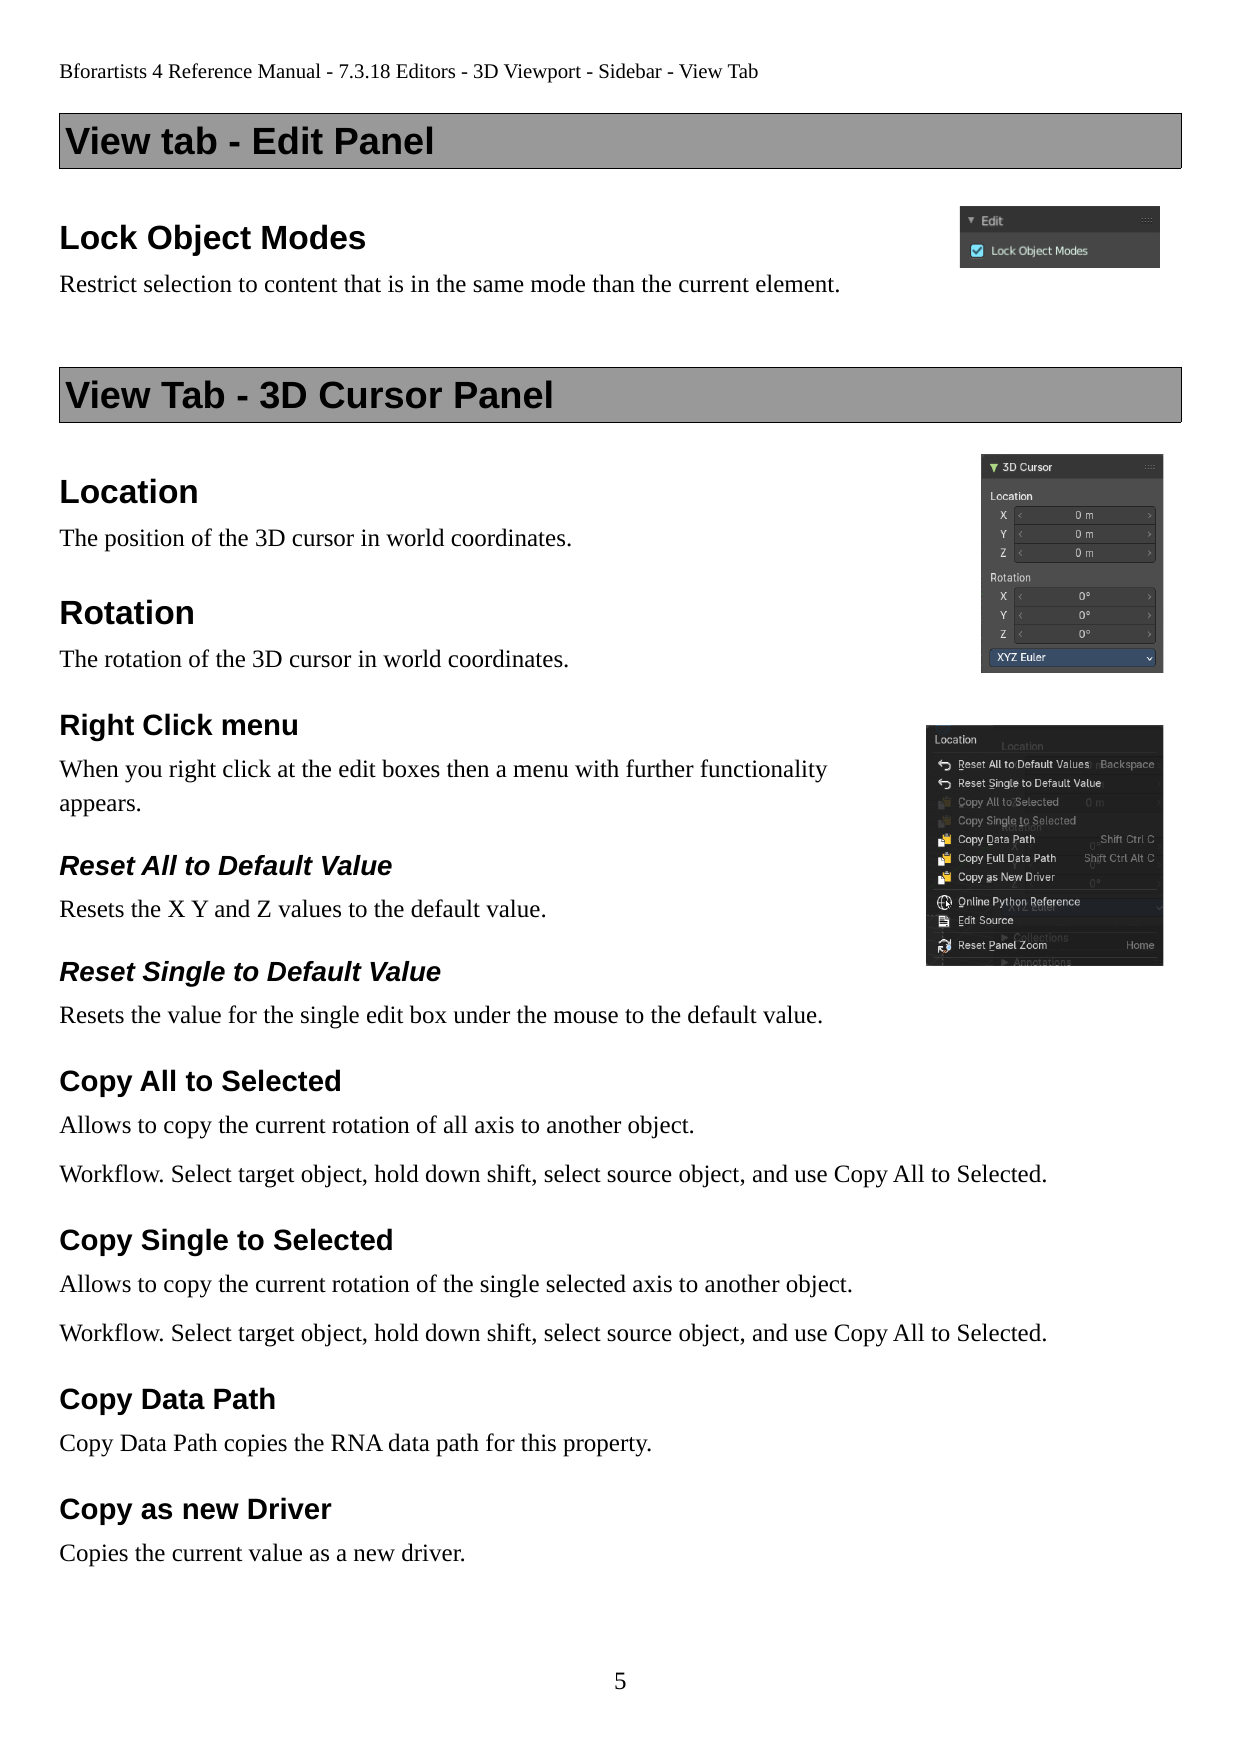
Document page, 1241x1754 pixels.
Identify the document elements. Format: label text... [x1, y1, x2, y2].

subtitle Reset Single to Default Value [59, 956, 1181, 988]
text Copy Data Path copies the RNA data path for this property. [59, 1428, 1181, 1457]
subtitle Copy All to Selected [59, 1064, 1181, 1097]
subtitle [1164, 850, 1181, 882]
subtitle Reset All to Default Value [59, 850, 926, 882]
text Allows to copy the current rotation of all axis to another object. [59, 1110, 1181, 1139]
subtitle Copy as new Driver [59, 1492, 1181, 1525]
subtitle [1164, 472, 1181, 510]
text Workflow. Select target object, hold down shift, select source object, and use Copy All to Selected. [59, 1159, 1181, 1188]
picture [959, 206, 1160, 268]
table_header View Tab - 3D Cursor Panel [60, 368, 1181, 422]
subtitle Right Click menu [59, 707, 1181, 741]
picture [981, 454, 1164, 673]
subtitle Copy Single to Selected [59, 1223, 1181, 1256]
text Restrict selection to content that is in the same mode than the current element. [59, 269, 1181, 297]
subtitle Rotation [59, 593, 981, 631]
text Resets the value for the single edit box under the mouse to the default value. [59, 1000, 1181, 1029]
subtitle Lock Object Modes [59, 217, 959, 256]
text The position of the 3D cursor in world coordinates. [59, 523, 981, 552]
subtitle Copy Data Path [59, 1382, 1181, 1415]
text Allows to copy the current rotation of the single selected axis to another object. [59, 1269, 1181, 1298]
text Resets the X Y and Z values to the default value. [59, 894, 926, 923]
text When you right click at the edit boxes then a menu with further functionality appears. [59, 754, 926, 817]
subtitle Location [59, 472, 981, 510]
text Workflow. Select target object, hold down shift, select source object, and use Copy All to Selected. [59, 1318, 1181, 1347]
picture [926, 725, 1164, 966]
subtitle [1164, 593, 1181, 631]
table_header View tab - Edit Panel [60, 114, 1181, 168]
subtitle [1160, 217, 1181, 256]
text Copies the current value as a new driver. [59, 1538, 1181, 1567]
text The rotation of the 3D cursor in world coordinates. [59, 644, 981, 673]
